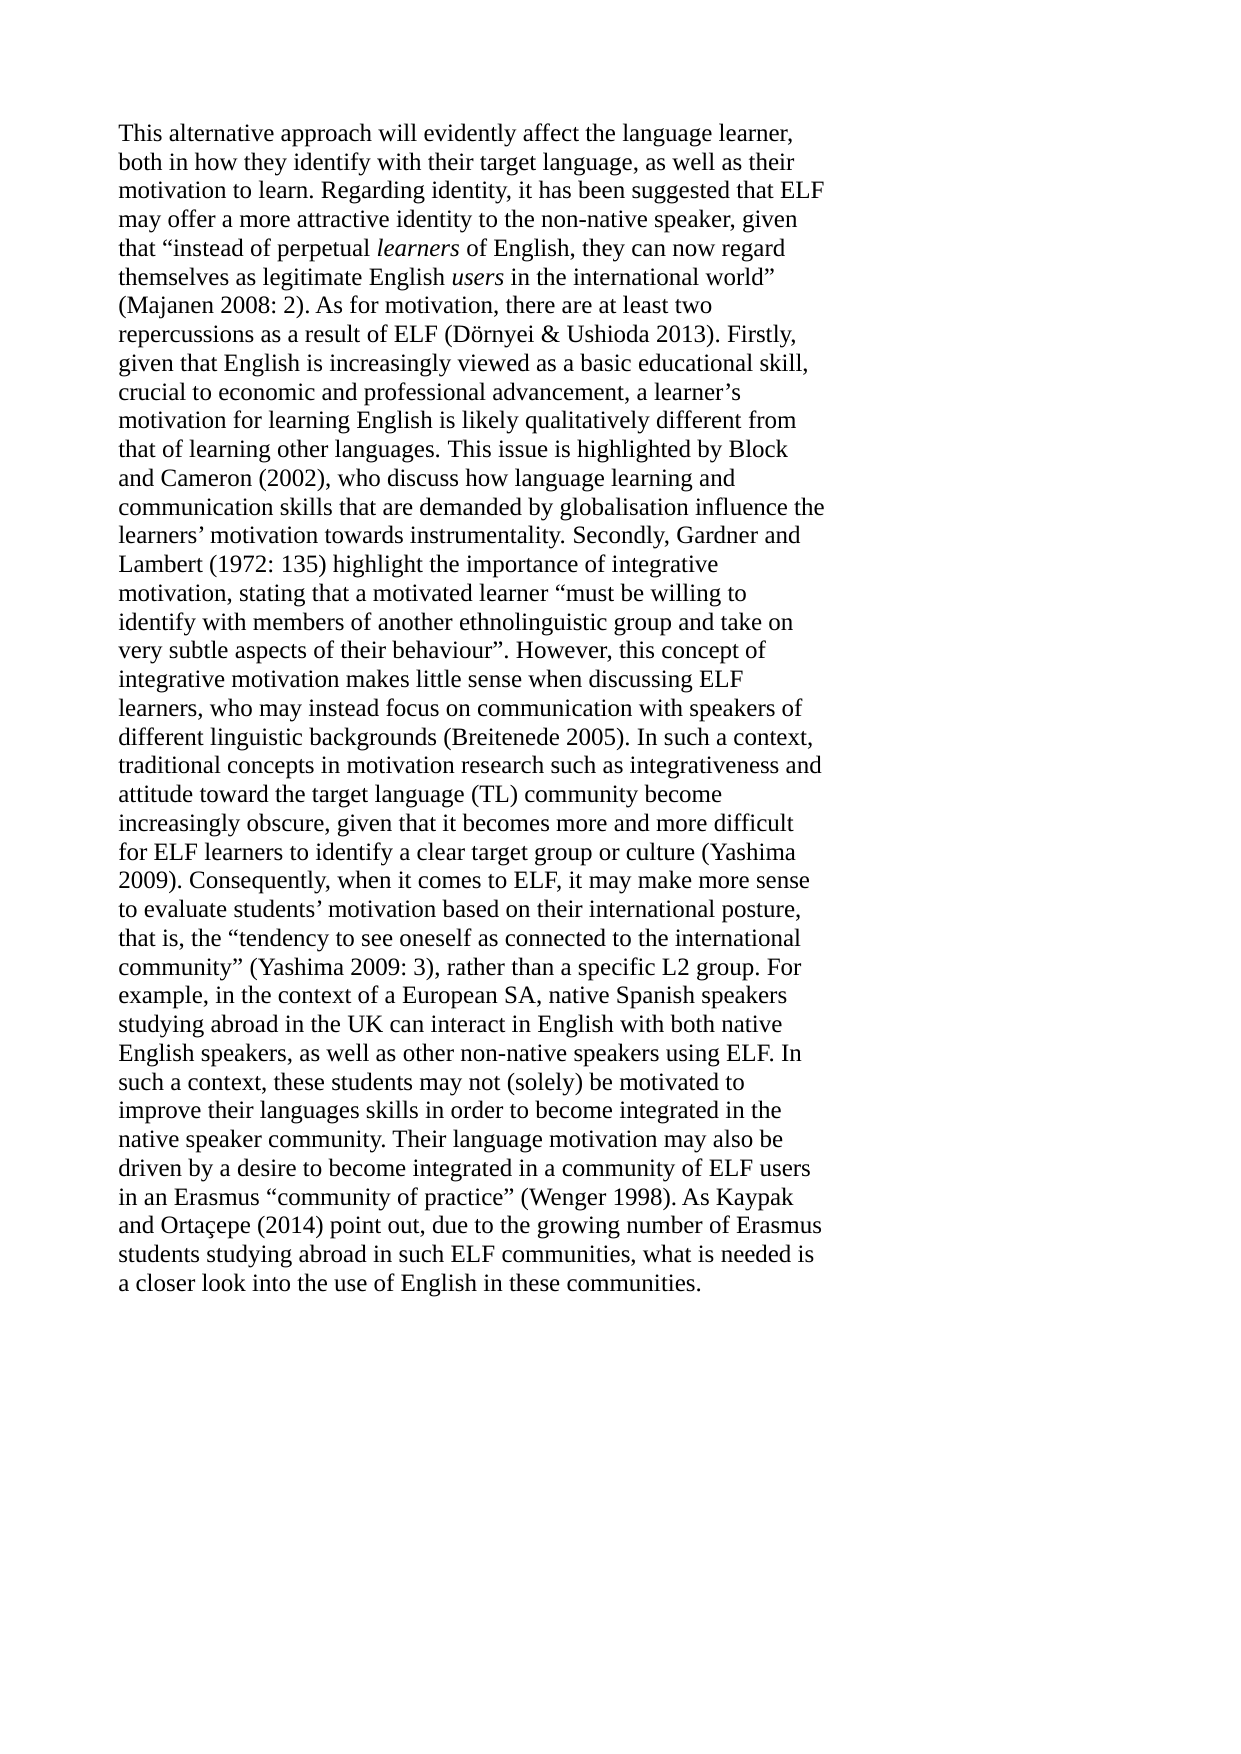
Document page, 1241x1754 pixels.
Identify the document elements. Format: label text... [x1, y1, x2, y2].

text This alternative approach will evidently affect the language learner, both in how they identify with their target language, as well as their motivation to learn. Regarding identity, it has been suggested that ELF may offer a more attractive identity to the non-native speaker, given that “instead of perpetual learners of English, they can now regard themselves as legitimate English users in the international world” (Majanen 2008: 2). As for motivation, there are at least two repercussions as a result of ELF (Dörnyei & Ushioda 2013). Firstly, given that English is increasingly viewed as a basic educational skill, crucial to economic and professional advancement, a learner’s motivation for learning English is likely qualitatively different from that of learning other languages. This issue is highlighted by Block and Cameron (2002), who discuss how language learning and communication skills that are demanded by globalisation influence the learners’ motivation towards instrumentality. Secondly, Gardner and Lambert (1972: 135) highlight the importance of integrative motivation, stating that a motivated learner “must be willing to identify with members of another ethnolinguistic group and take on very subtle aspects of their behaviour”. However, this concept of integrative motivation makes little sense when discussing ELF learners, who may instead focus on communication with speakers of different linguistic backgrounds (Breitenede 2005). In such a context, traditional concepts in motivation research such as integrativeness and attitude toward the target language (TL) community become increasingly obscure, given that it becomes more and more difficult for ELF learners to identify a clear target group or culture (Yashima 2009). Consequently, when it comes to ELF, it may make more sense to evaluate students’ motivation based on their international posture, that is, the “tendency to see oneself as connected to the international community” (Yashima 2009: 3), rather than a specific L2 group. For example, in the context of a European SA, native Spanish speakers studying abroad in the UK can interact in English with both native English speakers, as well as other non-native speakers using ELF. In such a context, these students may not (solely) be motivated to improve their languages skills in order to become integrated in the native speaker community. Their language motivation may also be driven by a desire to become integrated in a community of ELF users in an Erasmus “community of practice” (Wenger 1998). As Kaypak and Ortaçepe (2014) point out, due to the growing number of Erasmus students studying abroad in such ELF communities, what is needed is a closer look into the use of English in these communities. [118, 118, 827, 1297]
